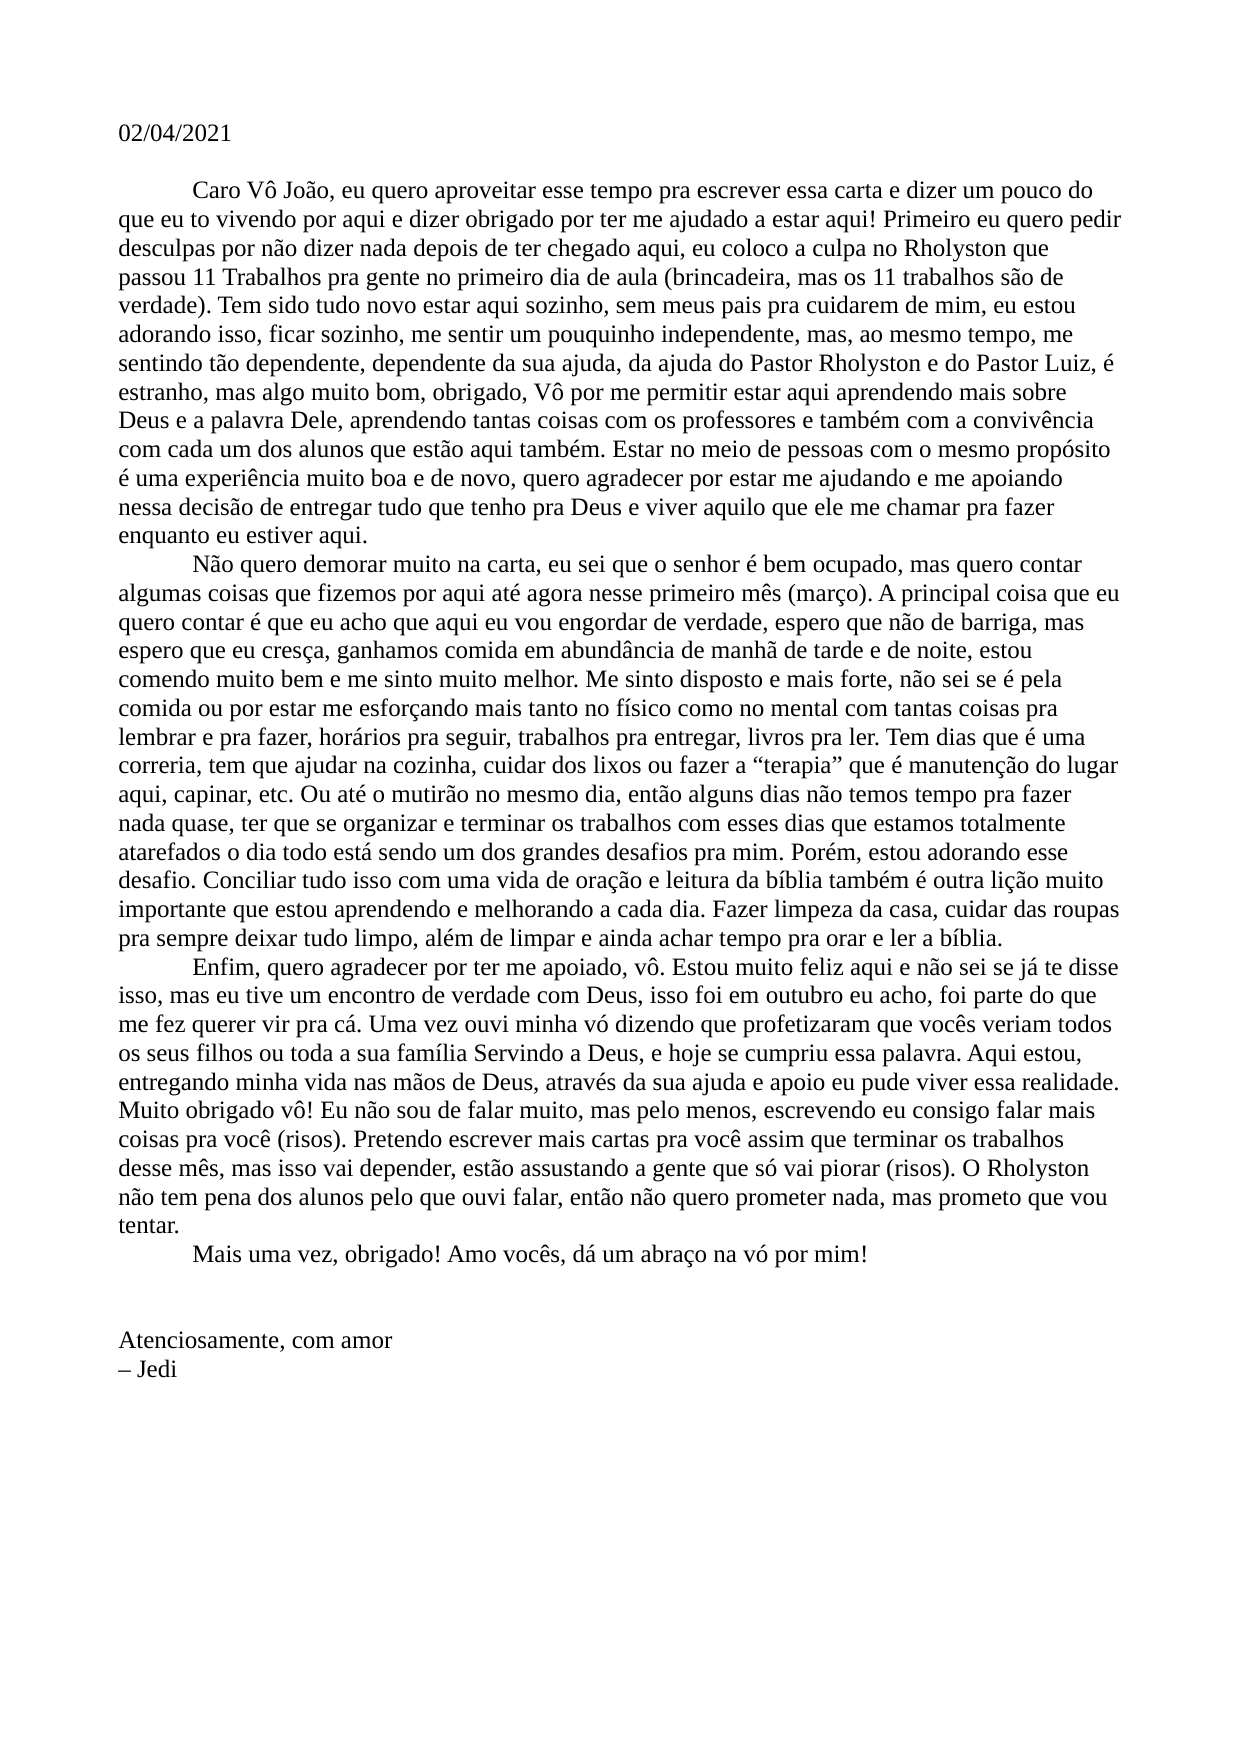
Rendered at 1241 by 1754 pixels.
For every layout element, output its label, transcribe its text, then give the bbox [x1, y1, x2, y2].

text Mais uma vez, obrigado! Amo vocês, dá um abraço na vó por mim! [118, 1239, 1122, 1268]
text Enfim, quero agradecer por ter me apoiado, vô. Estou muito feliz aqui e não sei se já te disse isso, mas eu tive um encontro de verdade com Deus, isso foi em outubro eu acho, foi parte do que me fez querer vir pra cá. Uma vez ouvi minha vó dizendo que profetizaram que vocês veriam todos os seus filhos ou toda a sua família Servindo a Deus, e hoje se cumpriu essa palavra. Aqui estou, entregando minha vida nas mãos de Deus, através da sua ajuda e apoio eu pude viver essa realidade. Muito obrigado vô! Eu não sou de falar muito, mas pelo menos, escrevendo eu consigo falar mais coisas pra você (risos). Pretendo escrever mais cartas pra você assim que terminar os trabalhos desse mês, mas isso vai depender, estão assustando a gente que só vai piorar (risos). O Rholyston não tem pena dos alunos pelo que ouvi falar, então não quero prometer nada, mas prometo que vou tentar. [118, 952, 1122, 1239]
text – Jedi [118, 1354, 1122, 1383]
text Caro Vô João, eu quero aproveitar esse tempo pra escrever essa carta e dizer um pouco do que eu to vivendo por aqui e dizer obrigado por ter me ajudado a estar aqui! Primeiro eu quero pedir desculpas por não dizer nada depois de ter chegado aqui, eu coloco a culpa no Rholyston que passou 11 Trabalhos pra gente no primeiro dia de aula (brincadeira, mas os 11 trabalhos são de verdade). Tem sido tudo novo estar aqui sozinho, sem meus pais pra cuidarem de mim, eu estou adorando isso, ficar sozinho, me sentir um pouquinho independente, mas, ao mesmo tempo, me sentindo tão dependente, dependente da sua ajuda, da ajuda do Pastor Rholyston e do Pastor Luiz, é estranho, mas algo muito bom, obrigado, Vô por me permitir estar aqui aprendendo mais sobre Deus e a palavra Dele, aprendendo tantas coisas com os professores e também com a convivência com cada um dos alunos que estão aqui também. Estar no meio de pessoas com o mesmo propósito é uma experiência muito boa e de novo, quero agradecer por estar me ajudando e me apoiando nessa decisão de entregar tudo que tenho pra Deus e viver aquilo que ele me chamar pra fazer enquanto eu estiver aqui. [118, 176, 1122, 549]
text 02/04/2021 [118, 118, 1122, 147]
text Atenciosamente, com amor [118, 1326, 1122, 1354]
text Não quero demorar muito na carta, eu sei que o senhor é bem ocupado, mas quero contar algumas coisas que fizemos por aqui até agora nesse primeiro mês (março). A principal coisa que eu quero contar é que eu acho que aqui eu vou engordar de verdade, espero que não de barriga, mas espero que eu cresça, ganhamos comida em abundância de manhã de tarde e de noite, estou comendo muito bem e me sinto muito melhor. Me sinto disposto e mais forte, não sei se é pela comida ou por estar me esforçando mais tanto no físico como no mental com tantas coisas pra lembrar e pra fazer, horários pra seguir, trabalhos pra entregar, livros pra ler. Tem dias que é uma correria, tem que ajudar na cozinha, cuidar dos lixos ou fazer a “terapia” que é manutenção do lugar aqui, capinar, etc. Ou até o mutirão no mesmo dia, então alguns dias não temos tempo pra fazer nada quase, ter que se organizar e terminar os trabalhos com esses dias que estamos totalmente atarefados o dia todo está sendo um dos grandes desafios pra mim. Porém, estou adorando esse desafio. Conciliar tudo isso com uma vida de oração e leitura da bíblia também é outra lição muito importante que estou aprendendo e melhorando a cada dia. Fazer limpeza da casa, cuidar das roupas pra sempre deixar tudo limpo, além de limpar e ainda achar tempo pra orar e ler a bíblia. [118, 549, 1122, 952]
